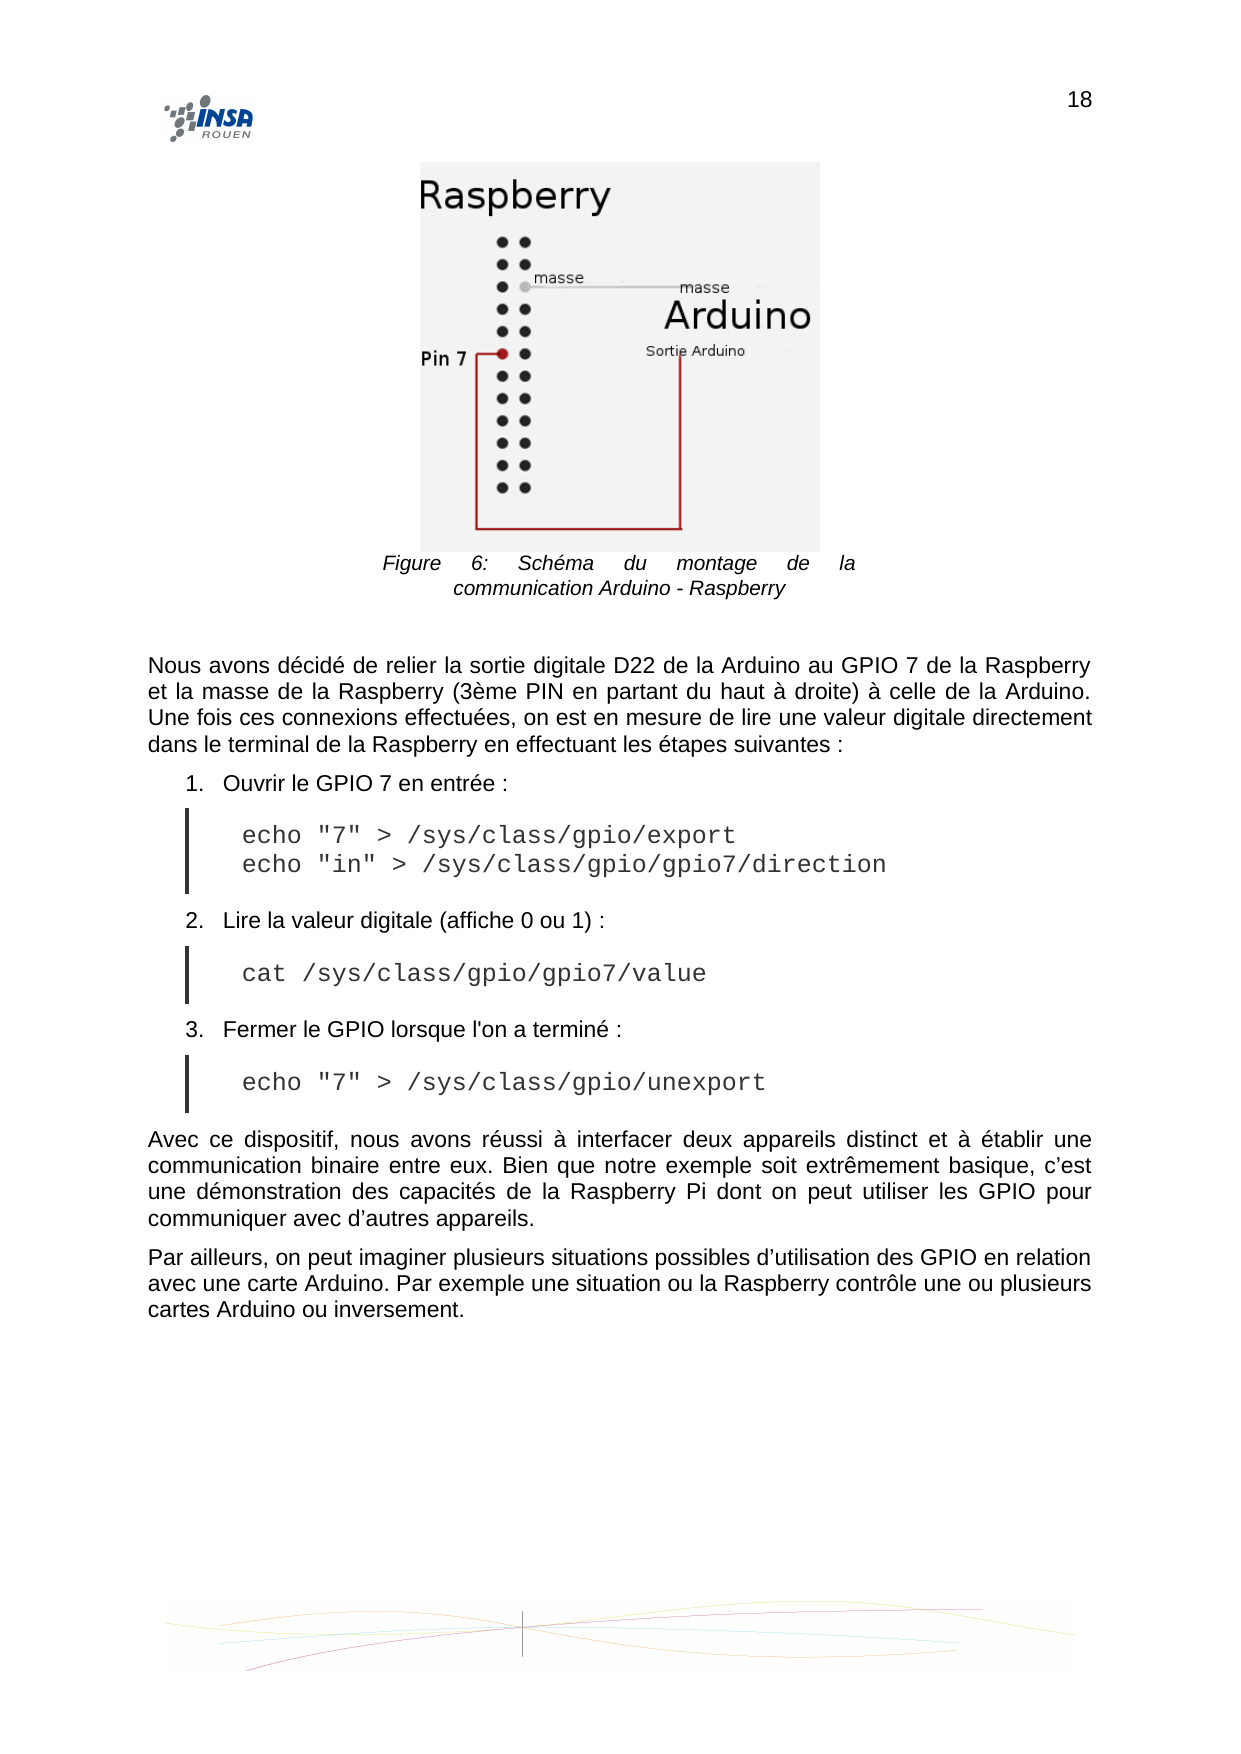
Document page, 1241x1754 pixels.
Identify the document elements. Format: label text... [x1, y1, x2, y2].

text Nous avons décidé de relier la sortie digitale D22 de la Arduino au GPIO 7 de la Raspberry et la masse de la Raspberry (3ème PIN en partant du haut à droite) à celle de la Arduino. Une fois ces connexions effectuées, on est en mesure de lire une valeur digitale directement dans le terminal de la Raspberry en effectuant les étapes suivantes : [148, 652, 1092, 757]
list Lire la valeur digitale (affiche 0 ou 1) : [185, 907, 1092, 933]
picture [165, 1601, 1076, 1671]
list cat /sys/class/gpio/gpio7/value [189, 946, 1092, 1004]
text Par ailleurs, on peut imaginer plusieurs situations possibles d’utilisation des GPIO en relation avec une carte Arduino. Par exemple une situation ou la Raspberry contrôle une ou plusieurs cartes Arduino ou inversement. [148, 1243, 1092, 1323]
list echo "7" > /sys/class/gpio/export echo "in" > /sys/class/gpio/gpio7/direction [189, 808, 1092, 894]
list Ouvrir le GPIO 7 en entrée : [185, 769, 1092, 796]
text Avec ce dispositif, nous avons réussi à interfacer deux appareils distinct et à établir une communication binaire entre eux. Bien que notre exemple soit extrêmement basique, c’est une démonstration des capacités de la Raspberry Pi dont on peut utiliser les GPIO pour communiquer avec d’autres appareils. [148, 1126, 1092, 1231]
picture [164, 95, 253, 142]
picture [420, 162, 820, 552]
list echo "7" > /sys/class/gpio/unexport [189, 1055, 1092, 1113]
list Fermer le GPIO lorsque l'on a terminé : [185, 1016, 1092, 1043]
text Figure 6: Schéma du montage de la communication Arduino - Raspberry [382, 163, 858, 600]
